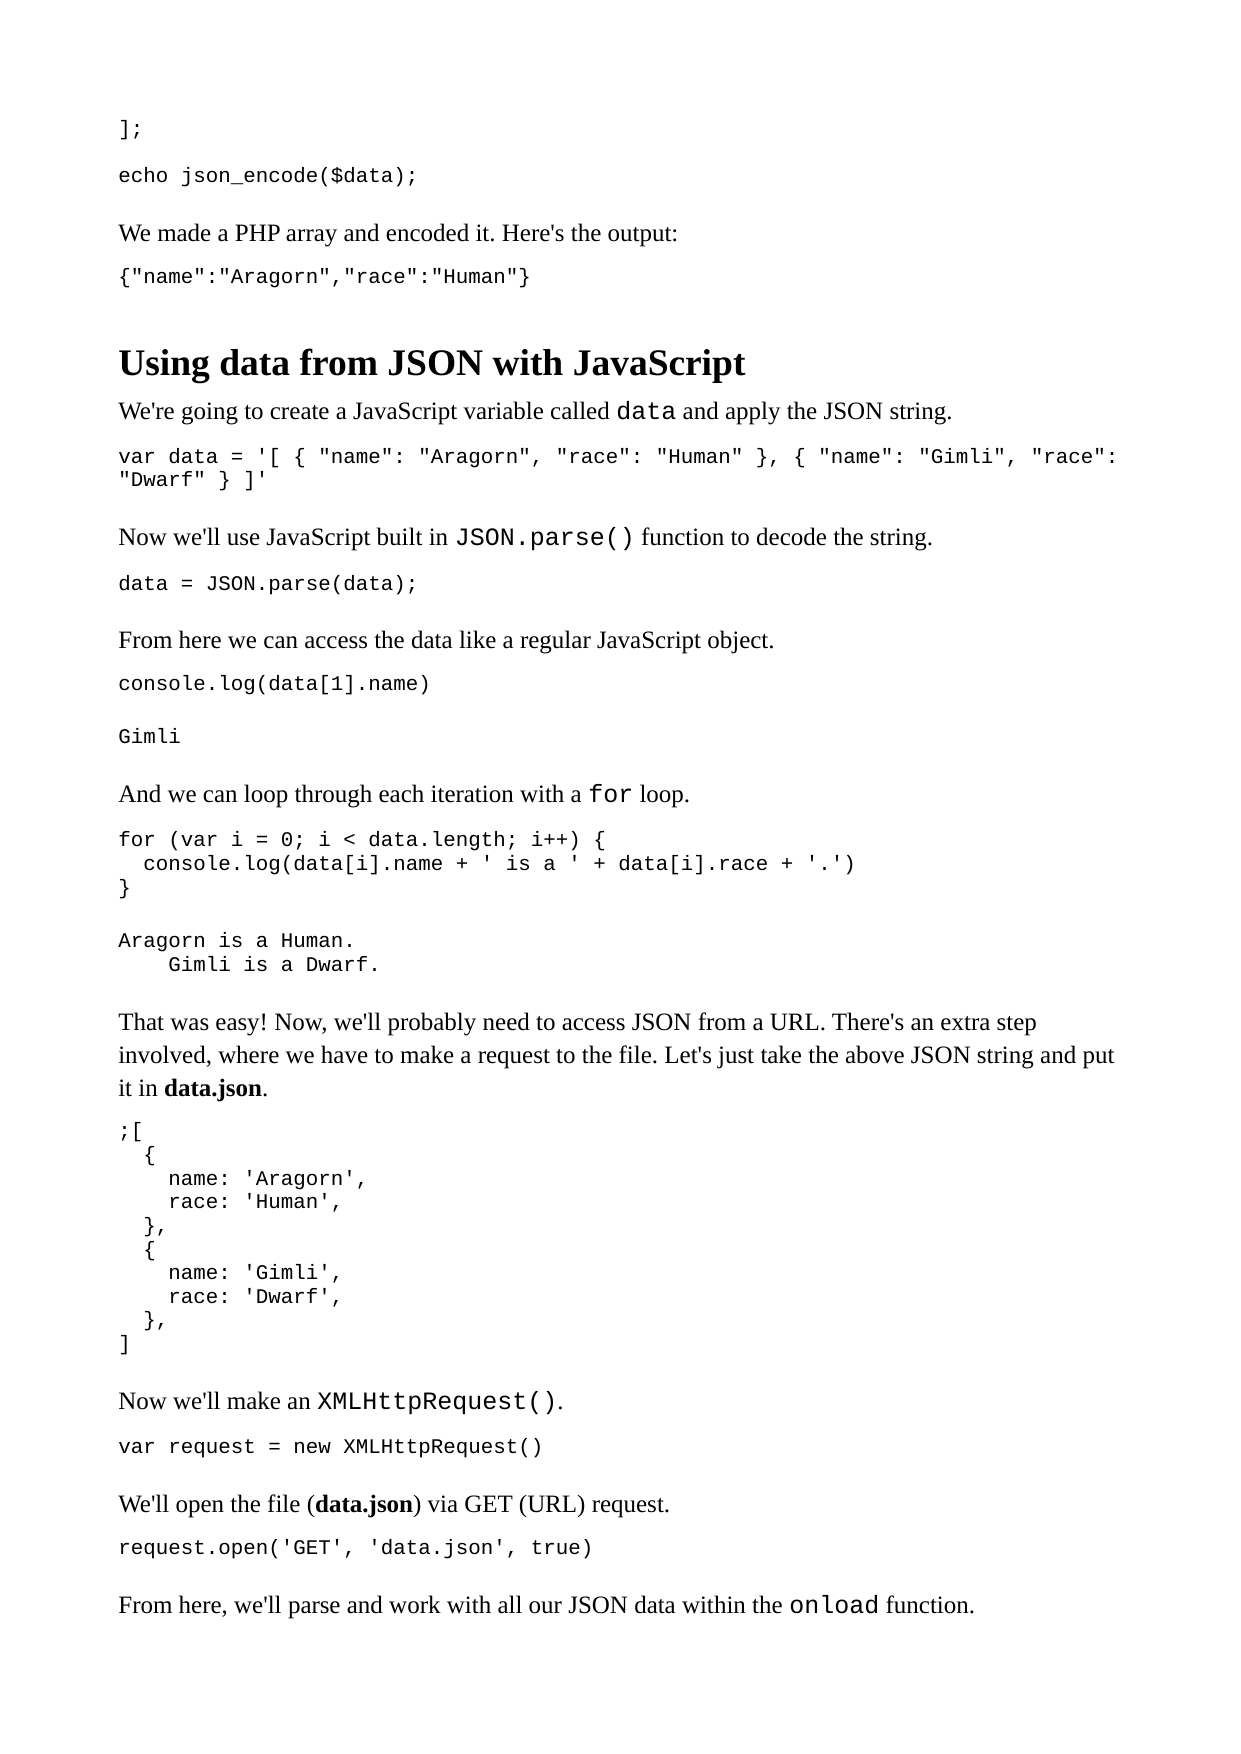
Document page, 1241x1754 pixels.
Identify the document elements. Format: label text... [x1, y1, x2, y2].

text That was easy! Now, we'll probably need to access JSON from a URL. There's an extra step involved, where we have to make a request to the file. Let's just take the above JSON string and put it in data.json. [118, 1007, 1122, 1101]
text We're going to create a JavaScript variable called data and apply the JSON string. [118, 396, 1122, 427]
text }, [118, 1215, 1122, 1238]
text race: 'Human', [118, 1191, 1122, 1215]
text for (var i = 0; i < data.length; i++) { [118, 829, 1122, 853]
text { [118, 1238, 1122, 1262]
text var request = new XMLHttpRequest() [118, 1436, 1122, 1460]
text console.log(data[i].name + ' is a ' + data[i].race + '.') [118, 853, 1122, 877]
text ]; [118, 118, 1122, 142]
text request.open('GET', 'data.json', true) [118, 1537, 1122, 1561]
text name: 'Gimli', [118, 1262, 1122, 1286]
text race: 'Dwarf', [118, 1286, 1122, 1309]
text echo json_encode($data); [118, 165, 1122, 189]
text console.log(data[1].name) [118, 673, 1122, 697]
text ] [118, 1333, 1122, 1357]
text We'll open the file (data.json) via GET (URL) request. [118, 1489, 1122, 1518]
text And we can loop through each iteration with a for loop. [118, 779, 1122, 810]
text Now we'll make an XMLHttpRequest(). [118, 1386, 1122, 1417]
text var data = '[ { "name": "Aragorn", "race": "Human" }, { "name": "Gimli", "race": "Dwarf" } ]' [118, 446, 1122, 493]
text Aragorn is a Human. [118, 930, 1122, 953]
text ;[ [118, 1120, 1122, 1144]
text We made a PHP array and encoded it. Here's the output: [118, 218, 1122, 247]
text Now we'll use JavaScript built in JSON.parse() function to decode the string. [118, 522, 1122, 553]
text From here, we'll parse and work with all our JSON data within the onload function. [118, 1590, 1122, 1621]
text { [118, 1144, 1122, 1168]
text name: 'Aragorn', [118, 1168, 1122, 1191]
subtitle Using data from JSON with JavaScript [118, 340, 1122, 383]
text } [118, 877, 1122, 900]
text {"name":"Aragorn","race":"Human"} [118, 266, 1122, 290]
text From here we can access the data like a regular JavaScript object. [118, 626, 1122, 654]
text Gimli is a Dwarf. [118, 953, 1122, 977]
text }, [118, 1309, 1122, 1333]
text data = JSON.parse(data); [118, 572, 1122, 596]
text Gimli [118, 726, 1122, 750]
